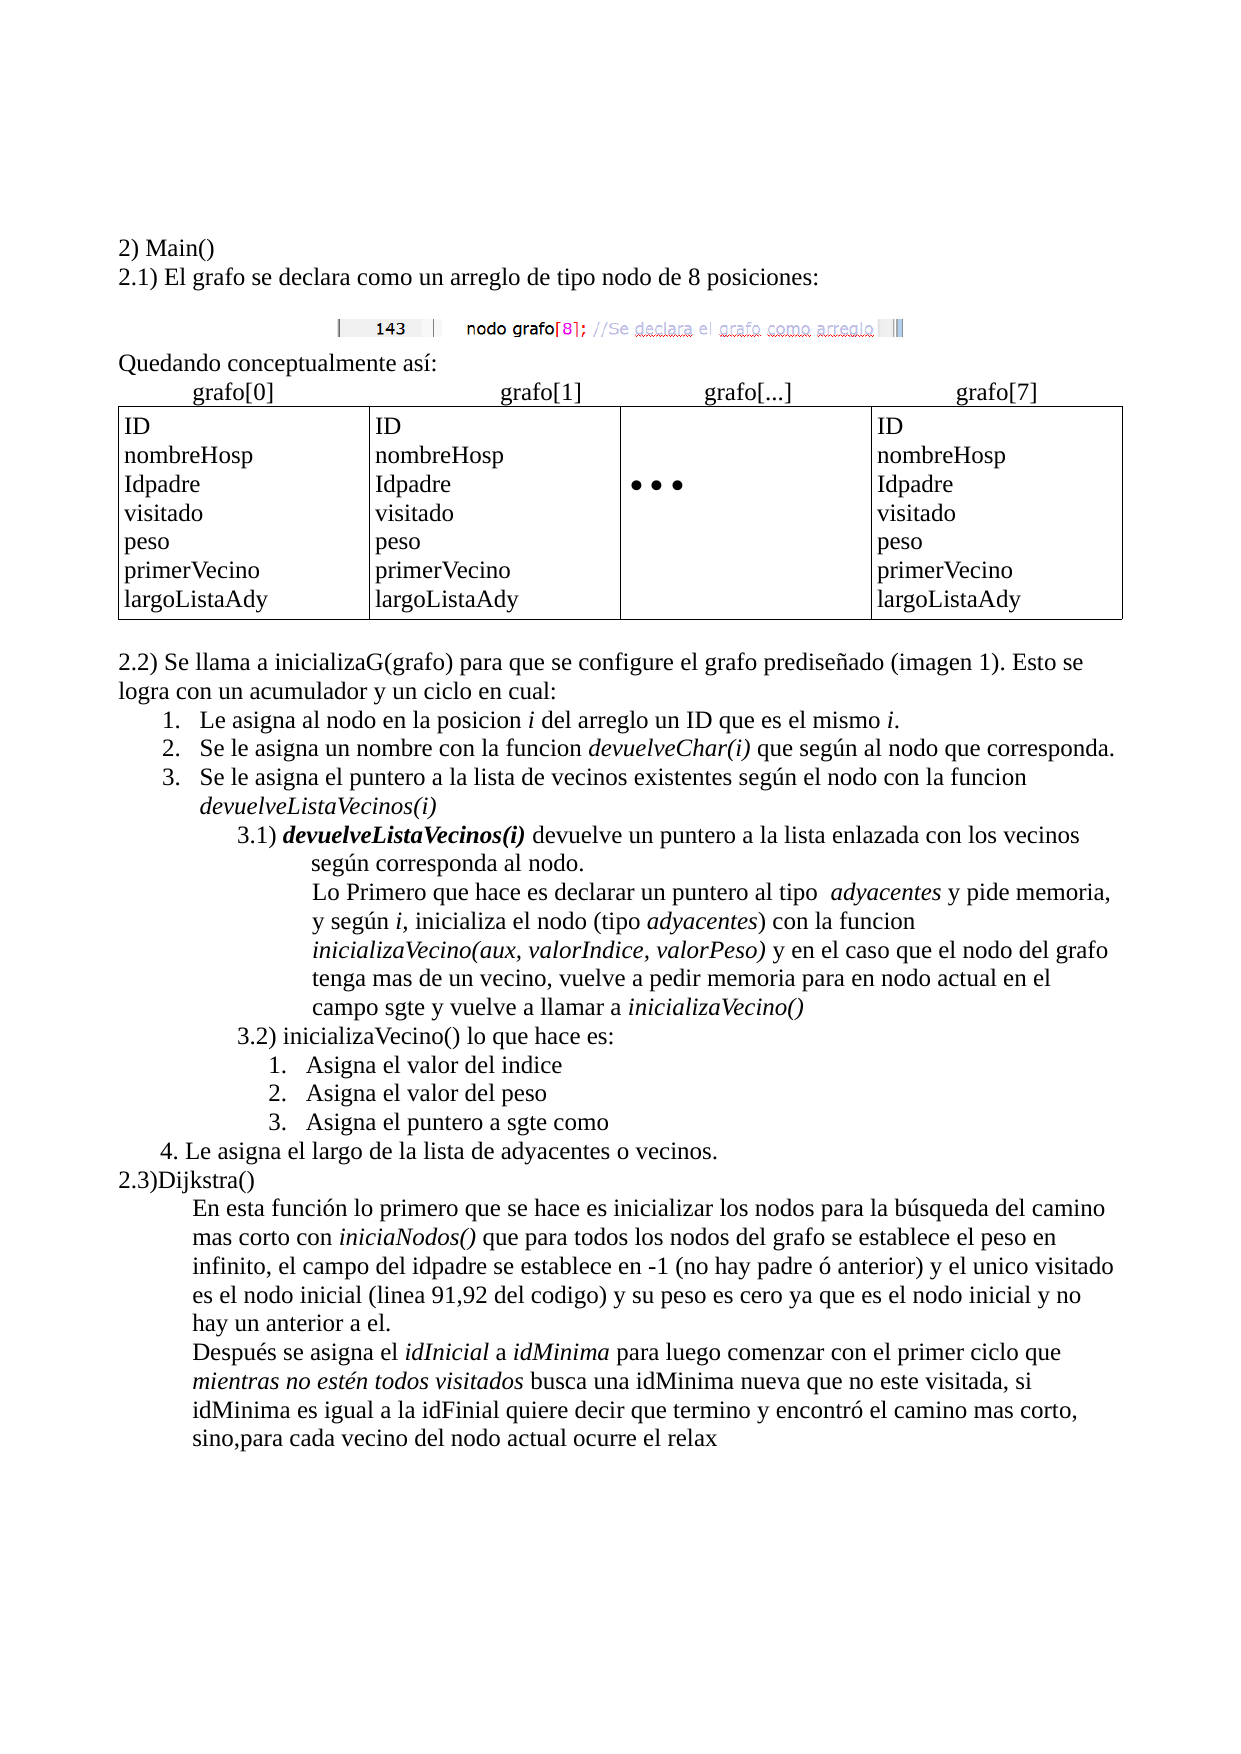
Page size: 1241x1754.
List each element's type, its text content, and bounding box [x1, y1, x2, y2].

list Le asigna al nodo en la posicion i del arreglo un ID que es el mismo i. [162, 705, 1122, 733]
text En esta función lo primero que se hace es inicializar los nodos para la búsqueda del camino mas corto con iniciaNodos() que para todos los nodos del grafo se establece el peso en infinito, el campo del idpadre se establece en -1 (no hay padre ó anterior) y el unico visitado es el nodo inicial (linea 91,92 del codigo) y su peso es cero ya que es el nodo inicial y no hay un anterior a el. [118, 1193, 1122, 1337]
list Se le asigna un nombre con la funcion devuelveChar(i) que según al nodo que corresponda. [162, 733, 1122, 762]
table_header ID nombreHosp Idpadre visitado peso primerVecino largoListaAdy [872, 407, 1122, 618]
text grafo[0] grafo[1] grafo[...] grafo[7] [118, 377, 1122, 406]
text Después se asigna el idInicial a idMinima para luego comenzar con el primer ciclo que mientras no estén todos visitados busca una idMinima nueva que no este visitada, si idMinima es igual a la idFinial quiere decir que termino y encontró el camino mas corto, sino,para cada vecino del nodo actual ocurre el relax [118, 1337, 1122, 1452]
text 2.1) El grafo se declara como un arreglo de tipo nodo de 8 posiciones: [118, 262, 1122, 291]
list Asigna el valor del peso [268, 1078, 1122, 1107]
list Se le asigna el puntero a la lista de vecinos existentes según el nodo con la funcion devuelveListaVecinos(i) [162, 762, 1122, 820]
table_header ... [621, 407, 871, 618]
text 2.3)Dijkstra() [118, 1165, 1122, 1193]
list Asigna el valor del indice [268, 1050, 1122, 1078]
text 2) Main() [118, 233, 1122, 262]
table_header ID nombreHosp Idpadre visitado peso primerVecino largoListaAdy [119, 407, 369, 618]
text Quedando conceptualmente así: [118, 348, 1122, 377]
list 3.1) devuelveListaVecinos(i) devuelve un puntero a la lista enlazada con los vecinos según corresponda al nodo. [199, 820, 1122, 877]
list Lo Primero que hace es declarar un puntero al tipo adyacentes y pide memoria, y según i, inicializa el nodo (tipo adyacentes) con la funcion inicializaVecino(aux, valorIndice, valorPeso) y en el caso que el nodo del grafo tenga mas de un vecino, vuelve a pedir memoria para en nodo actual en el campo sgte y vuelve a llamar a inicializaVecino() [274, 877, 1122, 1021]
table_header ID nombreHosp Idpadre visitado peso primerVecino largoListaAdy [370, 407, 620, 618]
list 4. Le asigna el largo de la lista de adyacentes o vecinos. [153, 1136, 1122, 1165]
text 2.2) Se llama a inicializaG(grafo) para que se configure el grafo prediseñado (imagen 1). Esto se logra con un acumulador y un ciclo en cual: [118, 647, 1122, 705]
list Asigna el puntero a sgte como [268, 1107, 1122, 1136]
text 3.2) inicializaVecino() lo que hace es: [118, 1021, 1122, 1050]
